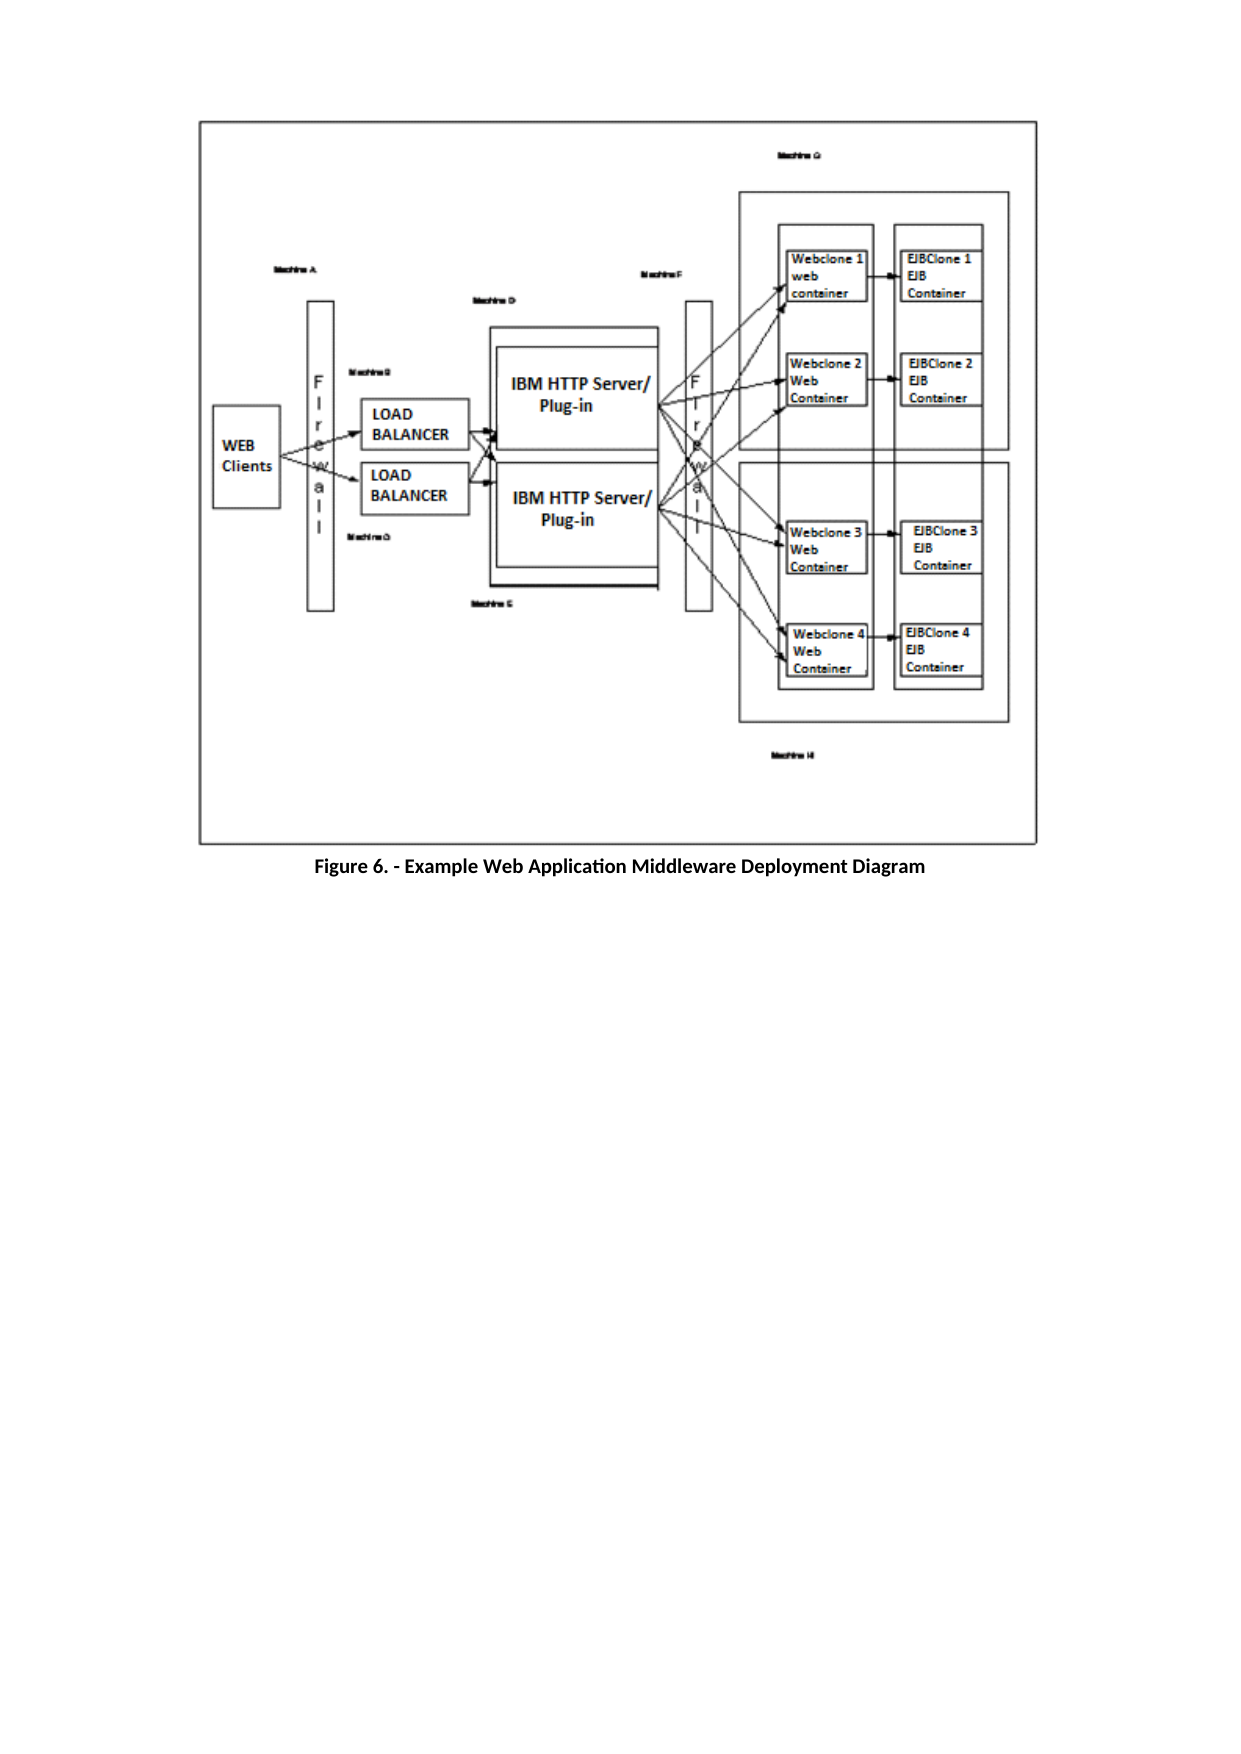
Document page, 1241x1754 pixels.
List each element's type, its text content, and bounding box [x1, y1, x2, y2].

text Figure 6. - Example Web Application Middleware Deployment Diagram [118, 853, 1122, 879]
